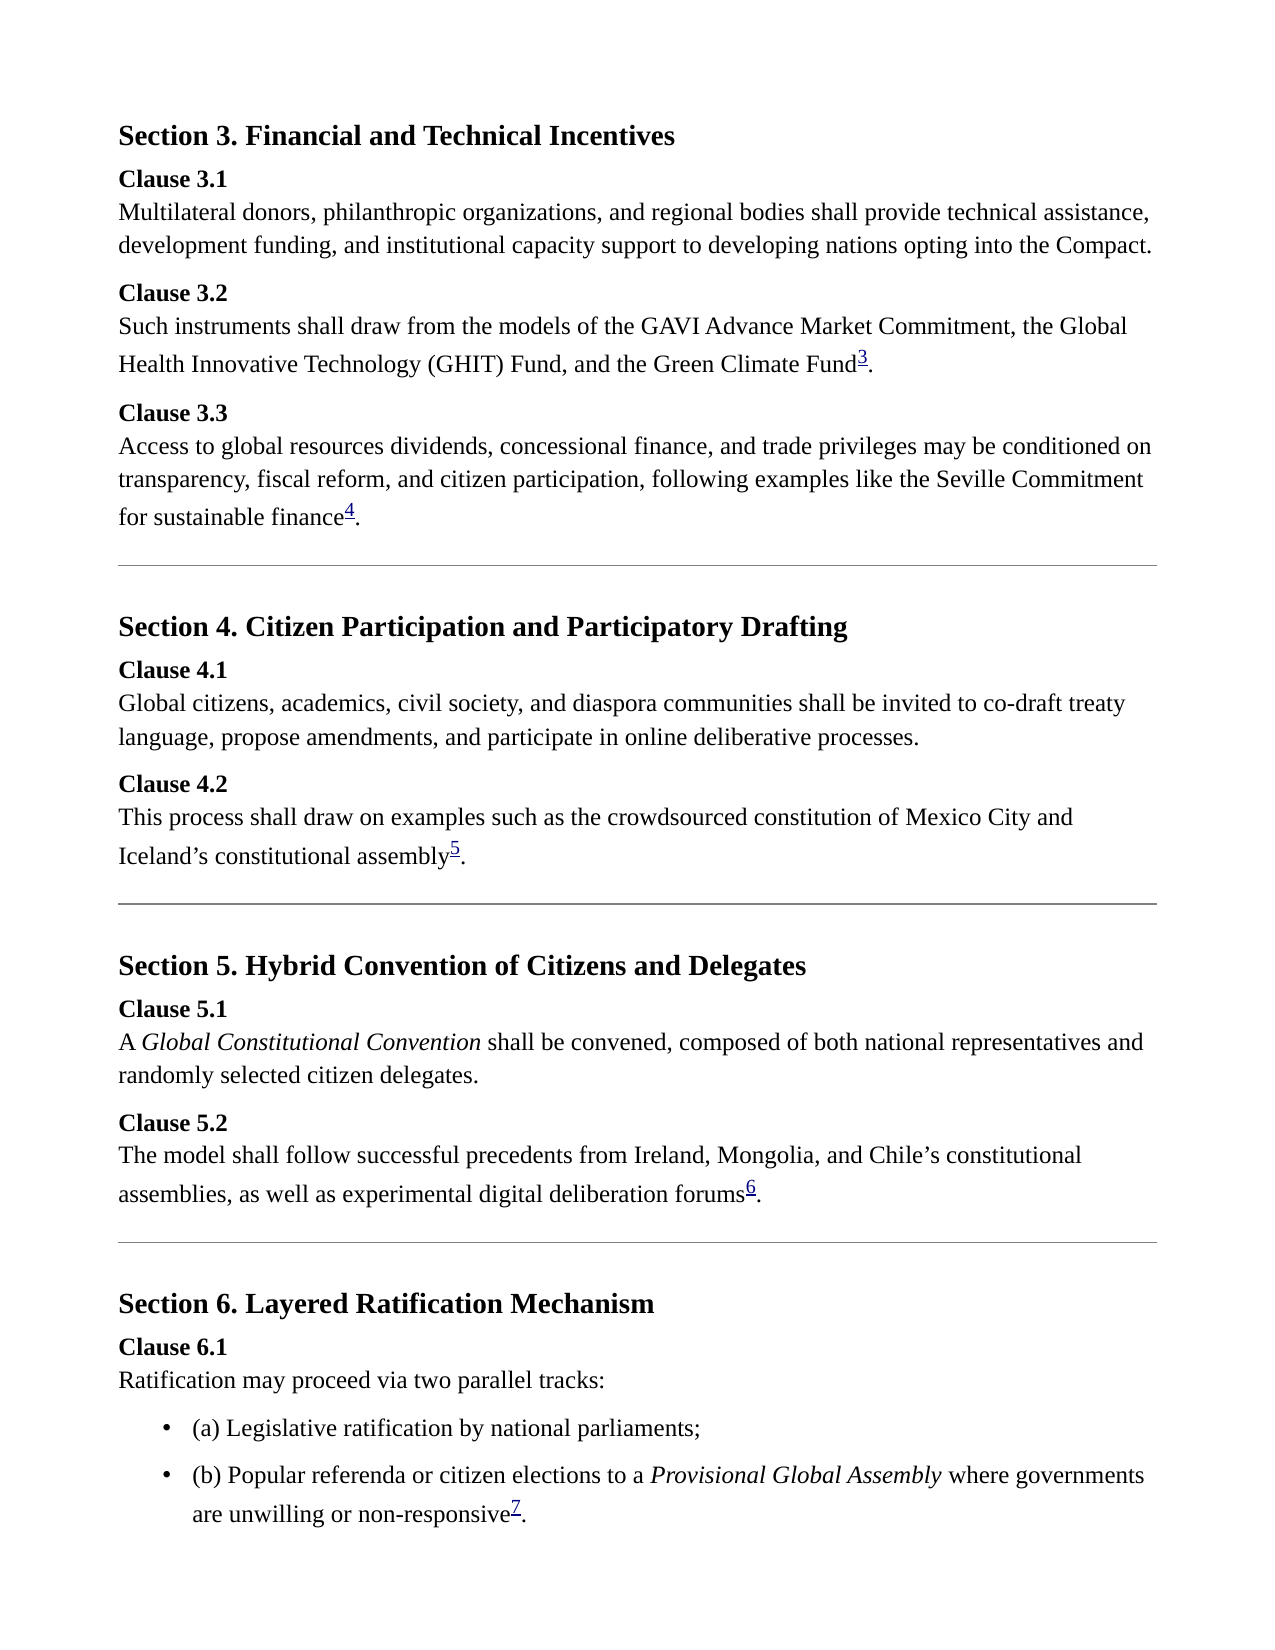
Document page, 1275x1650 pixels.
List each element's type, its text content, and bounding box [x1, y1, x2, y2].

text Clause 5.1 A Global Constitutional Convention shall be convened, composed of both national representatives and randomly selected citizen delegates. [118, 994, 1157, 1089]
text Clause 4.1 Global citizens, academics, civil society, and diaspora communities shall be invited to co-draft treaty language, propose amendments, and participate in online deliberative processes. [118, 656, 1157, 750]
subtitle Section 3. Financial and Technical Incentives [118, 118, 1157, 152]
text Clause 5.2 The model shall follow successful precedents from Ireland, Mongolia, and Chile’s constitutional assemblies, as well as experimental digital deliberation forums6. [118, 1108, 1157, 1208]
subtitle Section 4. Citizen Participation and Participatory Drafting [118, 609, 1157, 643]
text Clause 3.2 Such instruments shall draw from the models of the GAVI Advance Market Commitment, the Global Health Innovative Technology (GHIT) Fund, and the Green Climate Fund3. [118, 278, 1157, 378]
list (a) Legislative ratification by national parliaments; [162, 1413, 1157, 1442]
subtitle Section 5. Hybrid Convention of Citizens and Delegates [118, 948, 1157, 981]
text Clause 6.1 Ratification may proceed via two parallel tracks: [118, 1332, 1157, 1394]
text Clause 3.1 Multilateral donors, philanthropic organizations, and regional bodies shall provide technical assistance, development funding, and institutional capacity support to developing nations opting into the Compact. [118, 164, 1157, 259]
text Clause 3.3 Access to global resources dividends, concessional finance, and trade privileges may be conditioned on transparency, fiscal reform, and citizen participation, following examples like the Seville Commitment for sustainable finance4. [118, 398, 1157, 531]
text Clause 4.2 This process shall draw on examples such as the crowdsourced constitution of Mexico City and Iceland’s constitutional assembly5. [118, 769, 1157, 869]
subtitle Section 6. Layered Ratification Mechanism [118, 1286, 1157, 1320]
list (b) Popular referenda or citizen elections to a Provisional Global Assembly where governments are unwilling or non-responsive7. [162, 1461, 1157, 1528]
